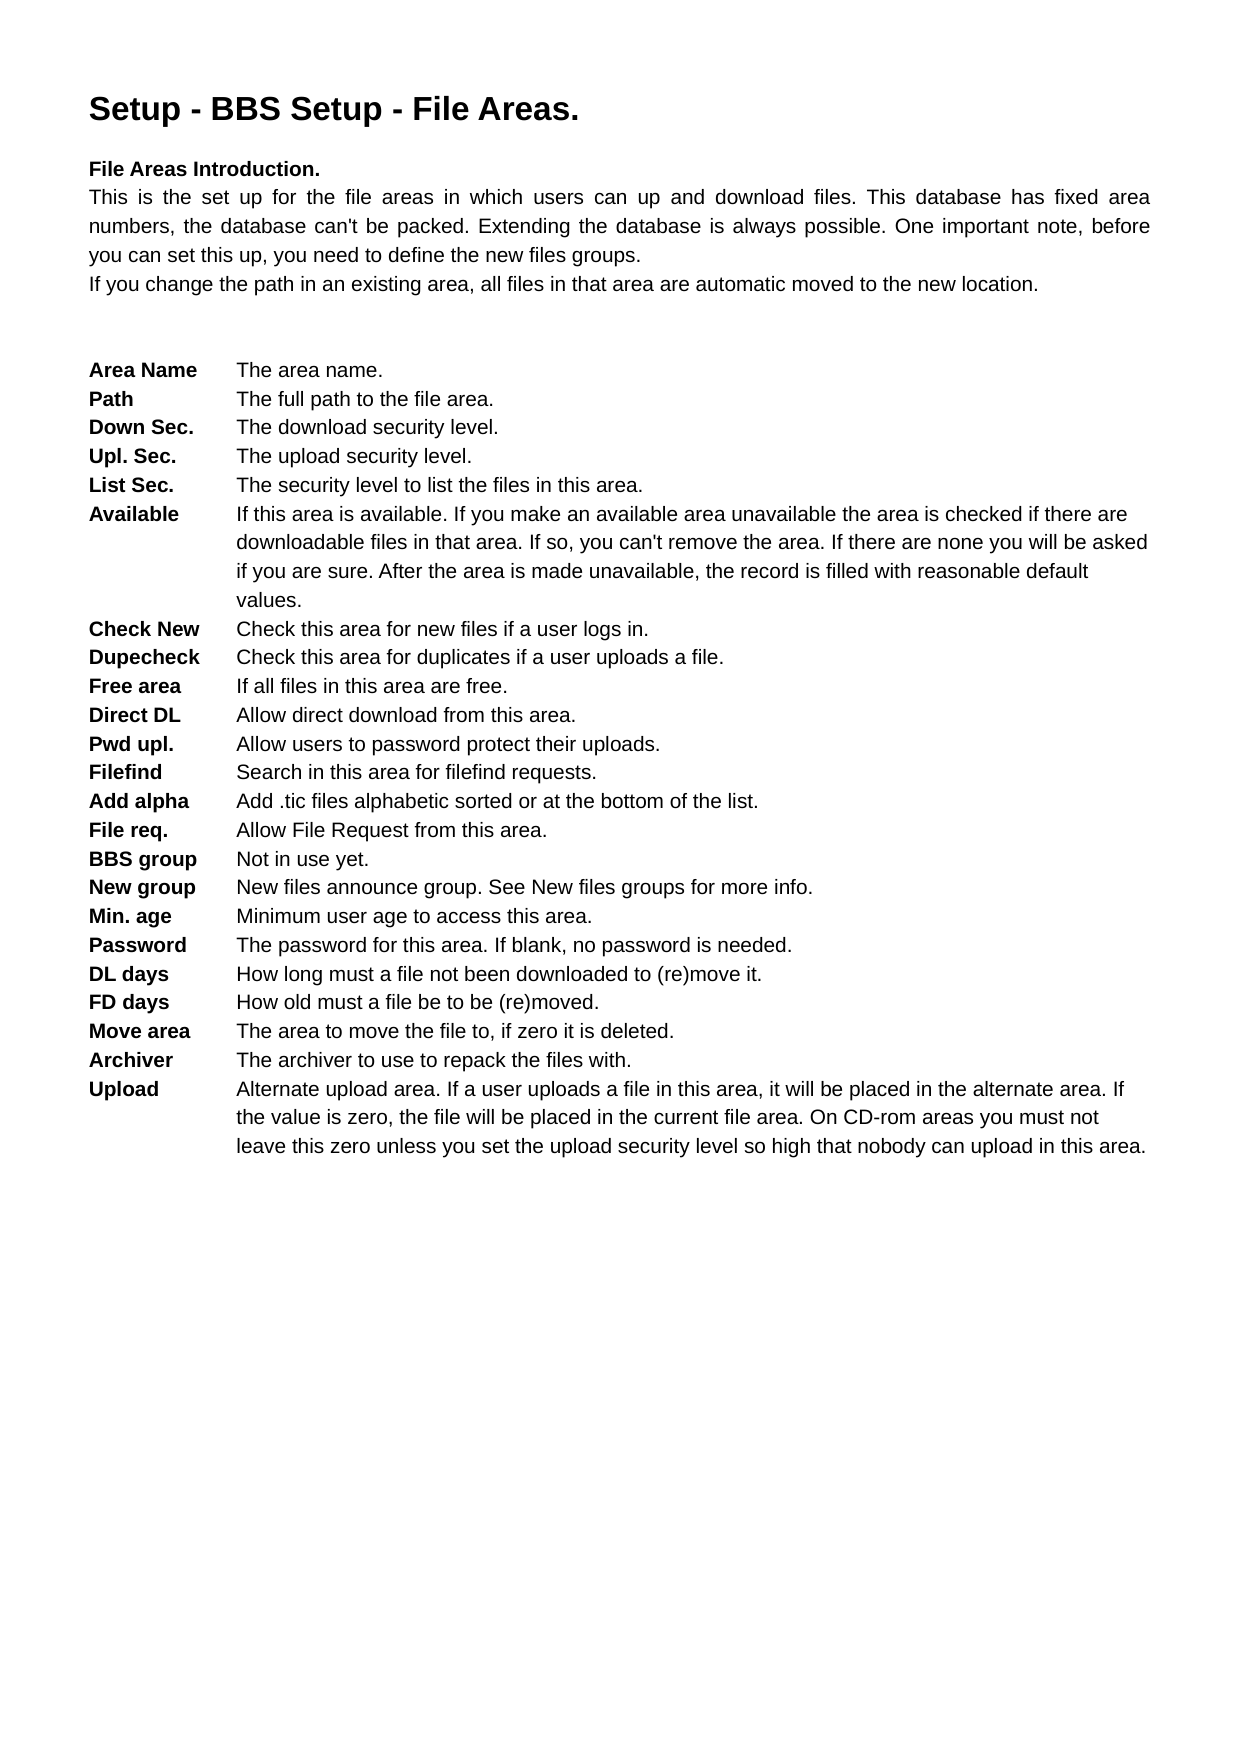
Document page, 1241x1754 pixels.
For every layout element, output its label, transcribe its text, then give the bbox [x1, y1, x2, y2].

text Password The password for this area. If blank, no password is needed. [88, 933, 1152, 957]
text This is the set up for the file areas in which users can up and download files. This database has fixed area numbers, the database can't be packed. Extending the database is always possible. One important note, before you can set this up, you need to define the new files groups. [88, 185, 1152, 267]
text leave this zero unless you set the upload security level so high that nobody can upload in this area. [88, 1134, 1152, 1158]
text File req. Allow File Request from this area. [88, 818, 1152, 842]
text FD days How old must a file be to be (re)moved. [88, 990, 1152, 1014]
text Check New Check this area for new files if a user logs in. [88, 616, 1152, 640]
text Area Name The area name. [88, 358, 1152, 382]
text Upload Alternate upload area. If a user uploads a file in this area, it will be placed in the alternate area. If [88, 1076, 1152, 1100]
text downloadable files in that area. If so, you can't remove the area. If there are none you will be asked [88, 530, 1152, 554]
text DL days How long must a file not been downloaded to (re)move it. [88, 961, 1152, 985]
text Archiver The archiver to use to repack the files with. [88, 1048, 1152, 1072]
text If you change the path in an existing area, all files in that area are automatic moved to the new location. [88, 271, 1152, 295]
text Free area If all files in this area are free. [88, 674, 1152, 698]
text List Sec. The security level to list the files in this area. [88, 473, 1152, 497]
text BBS group Not in use yet. [88, 846, 1152, 870]
text if you are sure. After the area is made unavailable, the record is filled with reasonable default [88, 559, 1152, 583]
text Filefind Search in this area for filefind requests. [88, 760, 1152, 784]
text Pwd upl. Allow users to password protect their uploads. [88, 731, 1152, 755]
text Add alpha Add .tic files alphabetic sorted or at the bottom of the list. [88, 789, 1152, 813]
text File Areas Introduction. [88, 156, 1152, 180]
text the value is zero, the file will be placed in the current file area. On CD-rom areas you must not [88, 1105, 1152, 1129]
text Down Sec. The download security level. [88, 415, 1152, 439]
text Dupecheck Check this area for duplicates if a user uploads a file. [88, 645, 1152, 669]
text New group New files announce group. See New files groups for more info. [88, 875, 1152, 899]
text Path The full path to the file area. [88, 386, 1152, 410]
text Move area The area to move the file to, if zero it is deleted. [88, 1019, 1152, 1043]
subtitle Setup - BBS Setup - File Areas. [88, 88, 1152, 127]
text values. [88, 588, 1152, 612]
text Direct DL Allow direct download from this area. [88, 703, 1152, 727]
text Min. age Minimum user age to access this area. [88, 904, 1152, 928]
text Available If this area is available. If you make an available area unavailable the area is checked if there are [88, 501, 1152, 525]
text Upl. Sec. The upload security level. [88, 444, 1152, 468]
